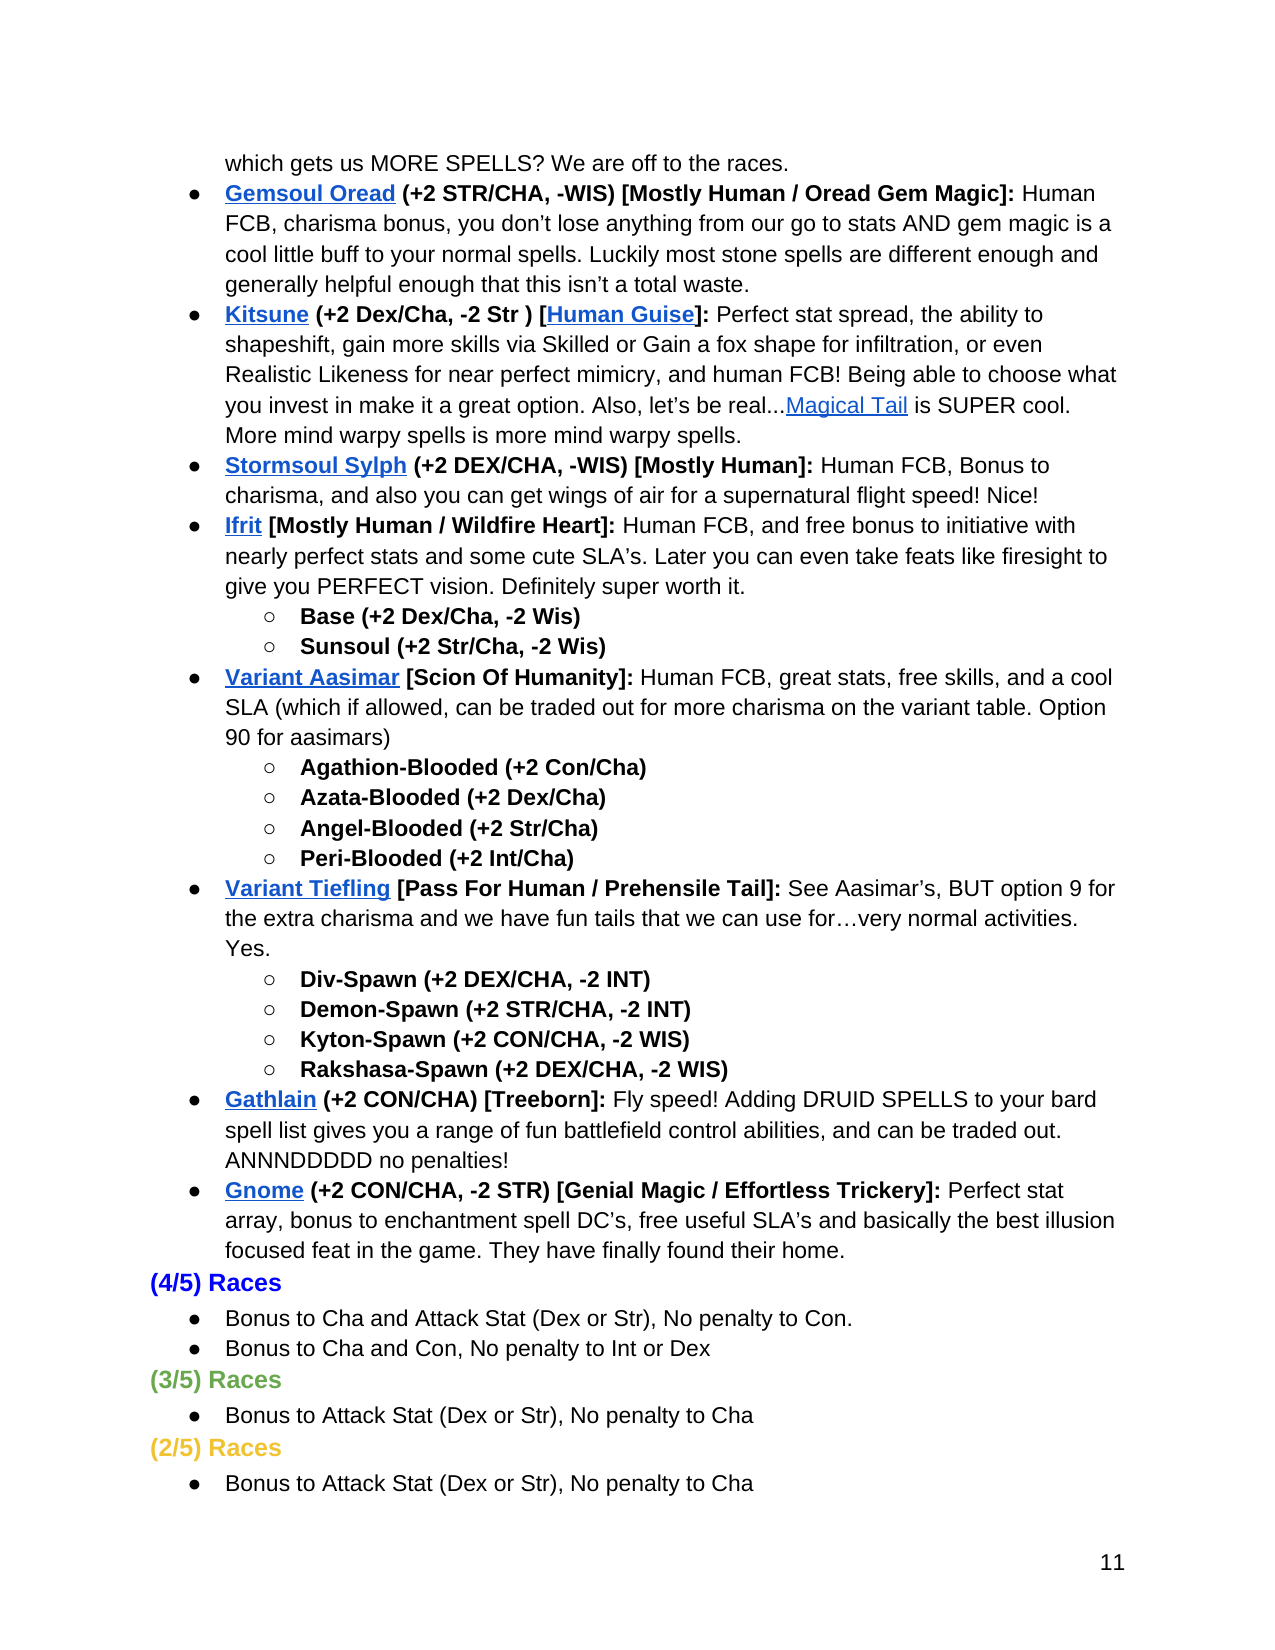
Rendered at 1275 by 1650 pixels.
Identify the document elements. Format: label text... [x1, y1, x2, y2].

list Peri-Blooded (+2 Int/Cha) [262, 845, 1125, 871]
list Rakshasa-Spawn (+2 DEX/CHA, -2 WIS) [262, 1056, 1125, 1083]
list Bonus to Attack Stat (Dex or Str), No penalty to Cha [187, 1402, 1125, 1429]
list Gnome (+2 CON/CHA, -2 STR) [Genial Magic / Effortless Trickery]: Perfect stat array, bonus to enchantment spell DC’s, free useful SLA’s and basically the best illusion focused feat in the game. They have finally found their home. [187, 1177, 1125, 1264]
list Agathion-Blooded (+2 Con/Cha) [262, 754, 1125, 781]
list Gemsoul Oread (+2 STR/CHA, -WIS) [Mostly Human / Oread Gem Magic]: Human FCB, charisma bonus, you don’t lose anything from our go to stats AND gem magic is a cool little buff to your normal spells. Luckily most stone spells are different enough and generally helpful enough that this isn’t a total waste. [187, 180, 1125, 297]
list Bonus to Cha and Con, No penalty to Int or Dex [187, 1335, 1125, 1361]
list Stormsoul Sylph (+2 DEX/CHA, -WIS) [Mostly Human]: Human FCB, Bonus to charisma, and also you can get wings of air for a supernatural flight speed! Nice! [187, 452, 1125, 509]
list Ifrit [Mostly Human / Wildfire Heart]: Human FCB, and free bonus to initiative with nearly perfect stats and some cute SLA’s. Later you can even take feats like firesight to give you PERFECT vision. Definitely super worth it. [187, 512, 1125, 599]
list Div-Spawn (+2 DEX/CHA, -2 INT) [262, 966, 1125, 992]
list Gathlain (+2 CON/CHA) [Treeborn]: Fly speed! Adding DRUID SPELLS to your bard spell list gives you a range of fun battlefield control abilities, and can be traded out. ANNNDDDDD no penalties! [187, 1086, 1125, 1173]
list Demon-Spawn (+2 STR/CHA, -2 INT) [262, 996, 1125, 1022]
list Azata-Blooded (+2 Dex/Cha) [262, 784, 1125, 811]
list Variant Aasimar [Scion Of Humanity]: Human FCB, great stats, free skills, and a cool SLA (which if allowed, can be traded out for more charisma on the variant table. Option 90 for aasimars) [187, 663, 1125, 750]
list Bonus to Cha and Attack Stat (Dex or Str), No penalty to Con. [187, 1305, 1125, 1331]
list Kyton-Spawn (+2 CON/CHA, -2 WIS) [262, 1026, 1125, 1052]
subtitle (4/5) Races [150, 1268, 1125, 1296]
subtitle (3/5) Races [150, 1365, 1125, 1394]
list Sunsoul (+2 Str/Cha, -2 Wis) [262, 633, 1125, 660]
list Angel-Blooded (+2 Str/Cha) [262, 814, 1125, 841]
list Kitsune (+2 Dex/Cha, -2 Str ) [Human Guise]: Perfect stat spread, the ability to shapeshift, gain more skills via Skilled or Gain a fox shape for infiltration, or even Realistic Likeness for near perfect mimicry, and human FCB! Being able to choose what you invest in make it a great option. Also, let’s be real...Magical Tail is SUPER cool. More mind warpy spells is more mind warpy spells. [187, 301, 1125, 448]
list which gets us MORE SPELLS? We are off to the races. [187, 150, 1125, 176]
list Base (+2 Dex/Cha, -2 Wis) [262, 603, 1125, 629]
list Bonus to Attack Stat (Dex or Str), No penalty to Cha [187, 1469, 1125, 1496]
subtitle (2/5) Races [150, 1432, 1125, 1461]
list Variant Tiefling [Pass For Human / Prehensile Tail]: See Aasimar’s, BUT option 9 for the extra charisma and we have fun tails that we can use for…very normal activities. Yes. [187, 875, 1125, 962]
